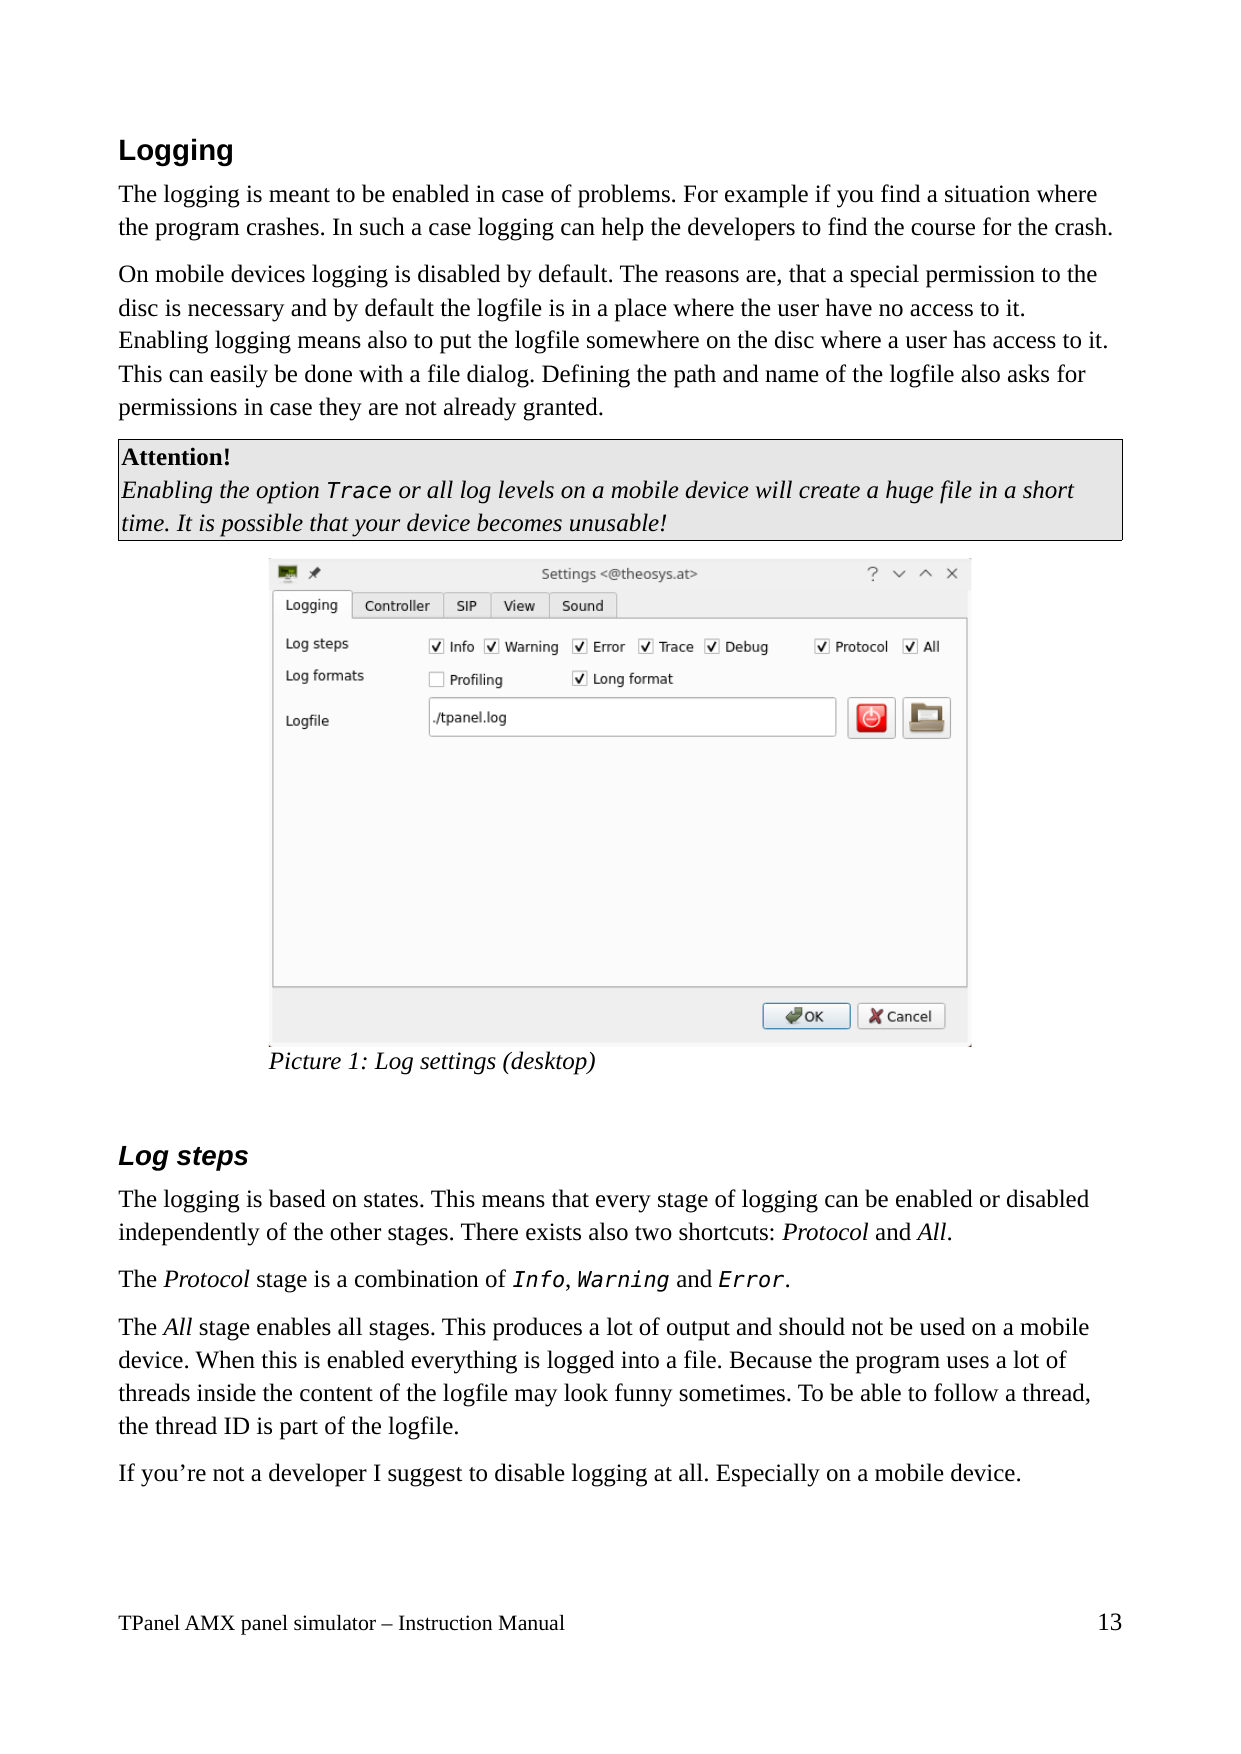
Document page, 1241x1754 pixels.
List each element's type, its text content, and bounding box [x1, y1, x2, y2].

text The logging is meant to be enabled in case of problems. For example if you find a situation where the program crashes. In such a case logging can help the developers to find the course for the crash. [118, 179, 1122, 241]
subtitle Logging [118, 133, 1122, 166]
text Attention! Enabling the option Trace or all log levels on a mobile device will create a huge file in a short time. It is possible that your device becomes unusable! [119, 440, 1122, 540]
text If you’re not a developer I suggest to disable logging at all. Especially on a mobile device. [118, 1458, 1122, 1487]
text Picture 1: Log settings (desktop) [269, 1047, 971, 1075]
text The logging is based on states. This means that every stage of logging can be enabled or disabled independently of the other stages. There exists also two shortcuts: Protocol and All. [118, 1184, 1122, 1245]
picture [268, 558, 972, 1047]
text On mobile devices logging is disabled by default. The reasons are, that a special permission to the disc is necessary and by default the logfile is in a place where the user have no access to it. Enabling logging means also to put the logfile somewhere on the disc where a user has access to it. This can easily be done with a file dialog. Defining the path and name of the logfile also asks for permissions in case they are not already granted. [118, 259, 1122, 420]
text The Protocol stage is a combination of Info, Warning and Error. [118, 1264, 1122, 1293]
subtitle Log steps [118, 1139, 1122, 1171]
text The All stage enables all stages. This produces a lot of output and should not be used on a mobile device. When this is enabled everything is logged into a file. Because the program uses a lot of threads inside the content of the logfile may look funny sometimes. To be able to follow a thread, the thread ID is part of the logfile. [118, 1312, 1122, 1440]
